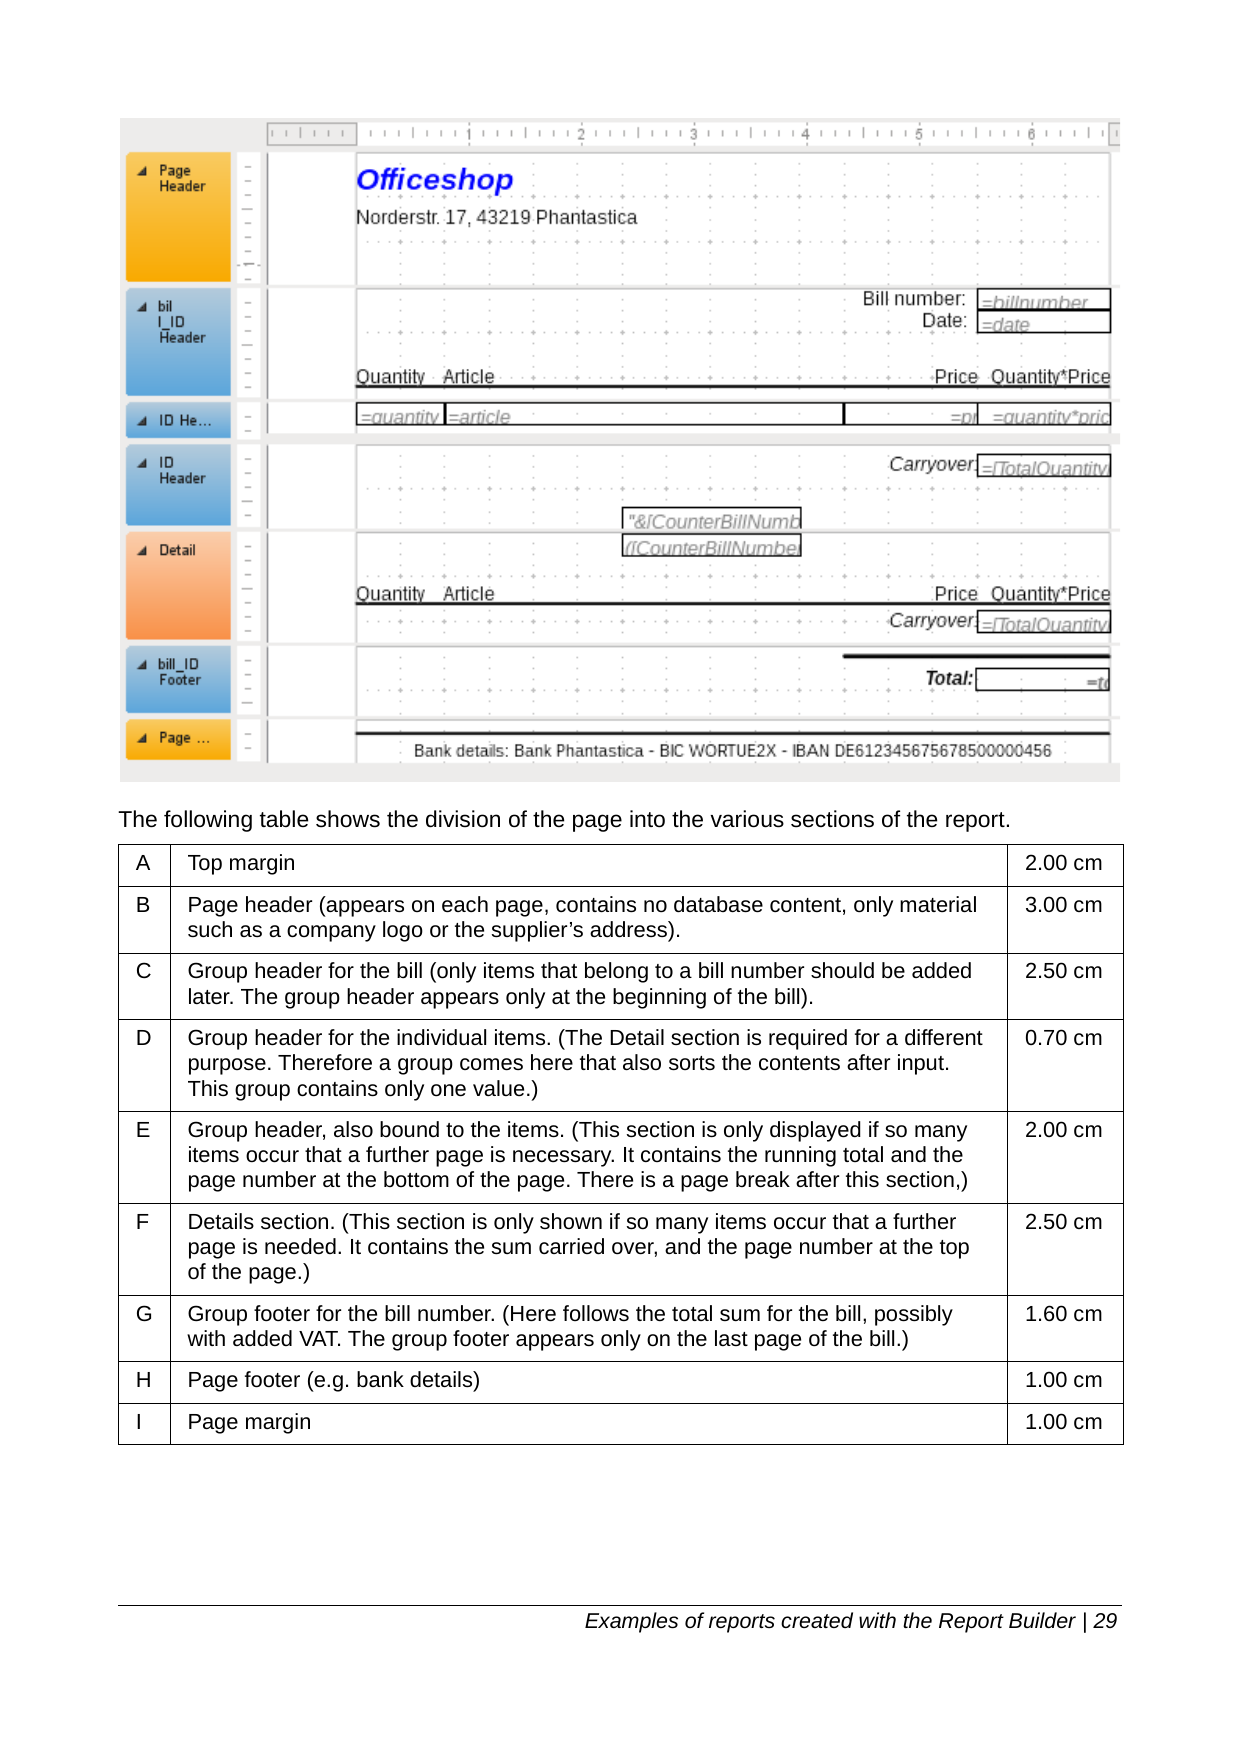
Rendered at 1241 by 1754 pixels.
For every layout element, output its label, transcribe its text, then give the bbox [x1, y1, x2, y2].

table_cell 3.00 cm [1008, 887, 1123, 952]
table_header A [119, 845, 170, 886]
table_cell Page header (appears on each page, contains no database content, only material such as a company logo or the supplier’s address). [171, 887, 1007, 952]
picture [120, 118, 1121, 782]
table_cell F [119, 1204, 170, 1295]
table_cell Page footer (e.g. bank details) [171, 1362, 1007, 1403]
table_cell 2.50 cm [1008, 954, 1123, 1019]
table_cell 1.00 cm [1008, 1362, 1123, 1403]
table_cell 2.00 cm [1008, 1112, 1123, 1203]
table_cell 2.50 cm [1008, 1204, 1123, 1295]
table_cell Page margin [171, 1404, 1007, 1444]
table_header 2.00 cm [1008, 845, 1123, 886]
table_cell C [119, 954, 170, 1019]
table_cell 1.60 cm [1008, 1296, 1123, 1361]
table_cell Group footer for the bill number. (Here follows the total sum for the bill, possibly with added VAT. The group footer appears only on the last page of the bill.) [171, 1296, 1007, 1361]
table_cell H [119, 1362, 170, 1403]
table_cell D [119, 1020, 170, 1111]
table_cell Group header, also bound to the items. (This section is only displayed if so many items occur that a further page is necessary. It contains the running total and the page number at the bottom of the page. There is a page break after this section,) [171, 1112, 1007, 1203]
table_cell B [119, 887, 170, 952]
table_cell 1.00 cm [1008, 1404, 1123, 1444]
table_cell I [119, 1404, 170, 1444]
table_cell Group header for the bill (only items that belong to a bill number should be added later. The group header appears only at the beginning of the bill). [171, 954, 1007, 1019]
table_cell E [119, 1112, 170, 1203]
text The following table shows the division of the page into the various sections of the report. [118, 806, 1122, 832]
table_cell Details section. (This section is only shown if so many items occur that a further page is needed. It contains the sum carried over, and the page number at the top of the page.) [171, 1204, 1007, 1295]
table_cell 0.70 cm [1008, 1020, 1123, 1111]
table_cell G [119, 1296, 170, 1361]
table_header Top margin [171, 845, 1007, 886]
table_cell Group header for the individual items. (The Detail section is required for a different purpose. Therefore a group comes here that also sorts the contents after input. This group contains only one value.) [171, 1020, 1007, 1111]
